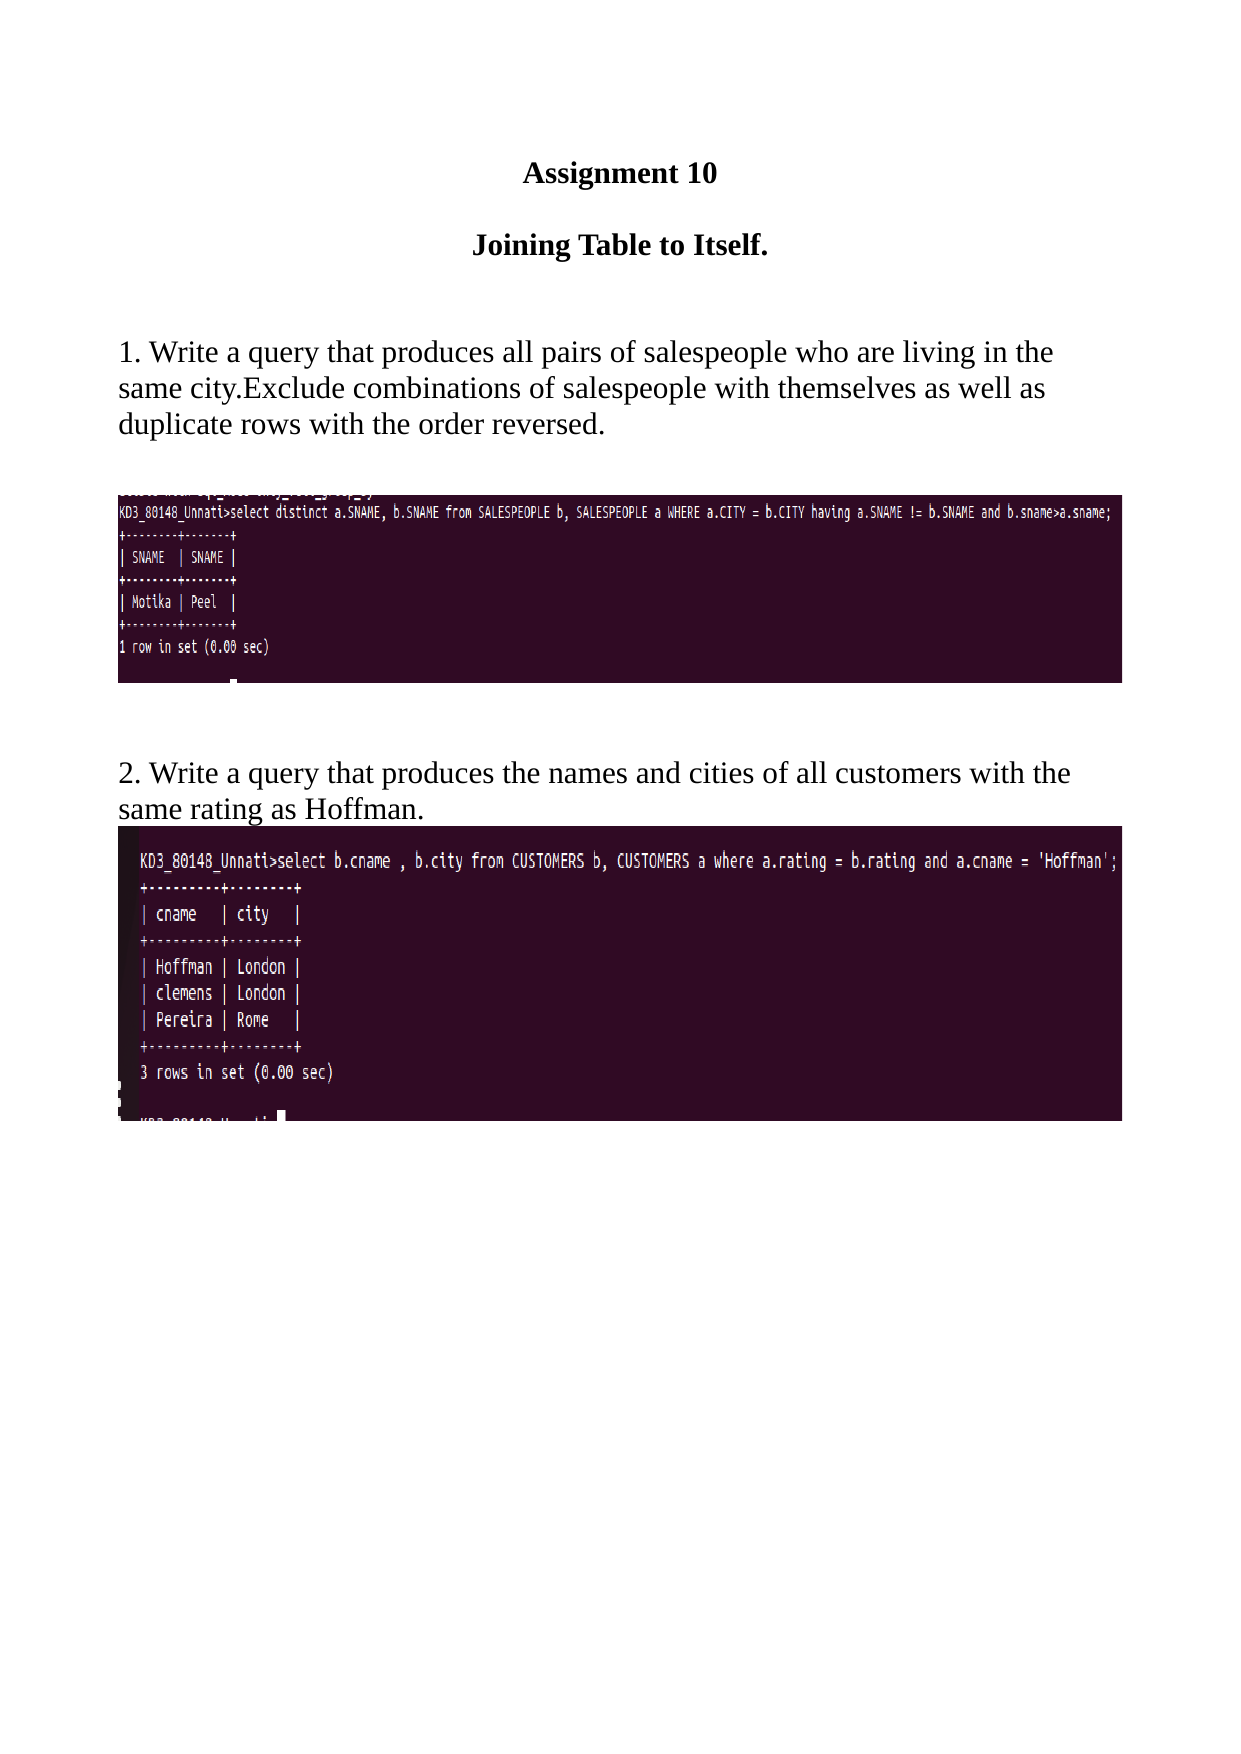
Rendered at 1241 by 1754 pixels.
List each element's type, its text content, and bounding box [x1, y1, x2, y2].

text Assignment 10 [118, 154, 1122, 190]
text 2. Write a query that produces the names and cities of all customers with the same rating as Hoffman. [118, 755, 1122, 826]
text 1. Write a query that produces all pairs of salespeople who are living in the same city.Exclude combinations of salespeople with themselves as well as duplicate rows with the order reversed. [118, 334, 1122, 442]
text Joining Table to Itself. [118, 226, 1122, 262]
picture [118, 826, 1123, 1121]
picture [118, 495, 1123, 683]
